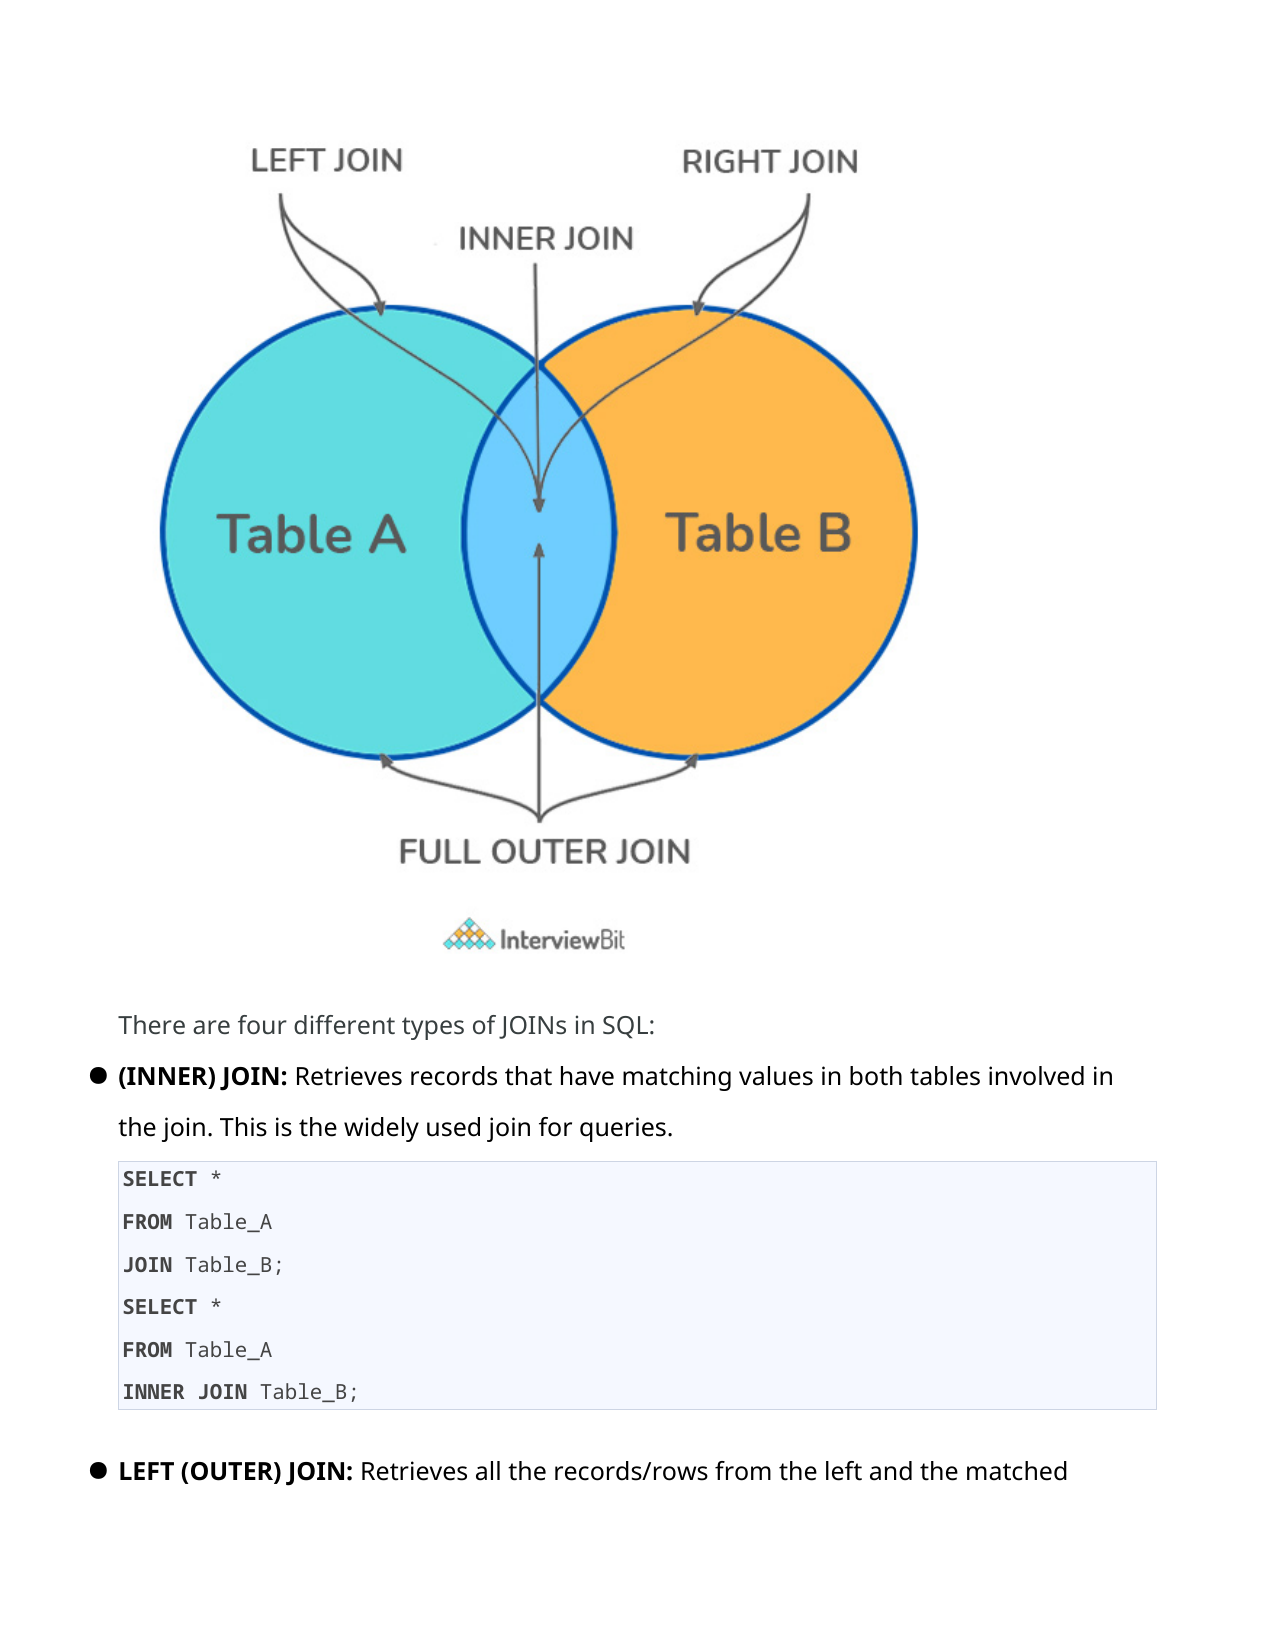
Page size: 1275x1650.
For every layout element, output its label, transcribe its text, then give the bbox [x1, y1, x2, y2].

text SELECT * [119, 1288, 1156, 1321]
text There are four different types of JOINs in SQL: [118, 1007, 1157, 1041]
list LEFT (OUTER) JOIN: Retrieves all the records/rows from the left and the matched [118, 1453, 1157, 1488]
text JOIN Table_B; [119, 1246, 1156, 1278]
text INNER JOIN Table_B; [119, 1373, 1156, 1409]
text FROM Table_A [119, 1331, 1156, 1363]
picture [118, 118, 949, 964]
text FROM Table_A [119, 1203, 1156, 1236]
text SELECT * [119, 1162, 1156, 1193]
list (INNER) JOIN: Retrieves records that have matching values in both tables involved in the join. This is the widely used join for queries. [118, 1058, 1157, 1143]
